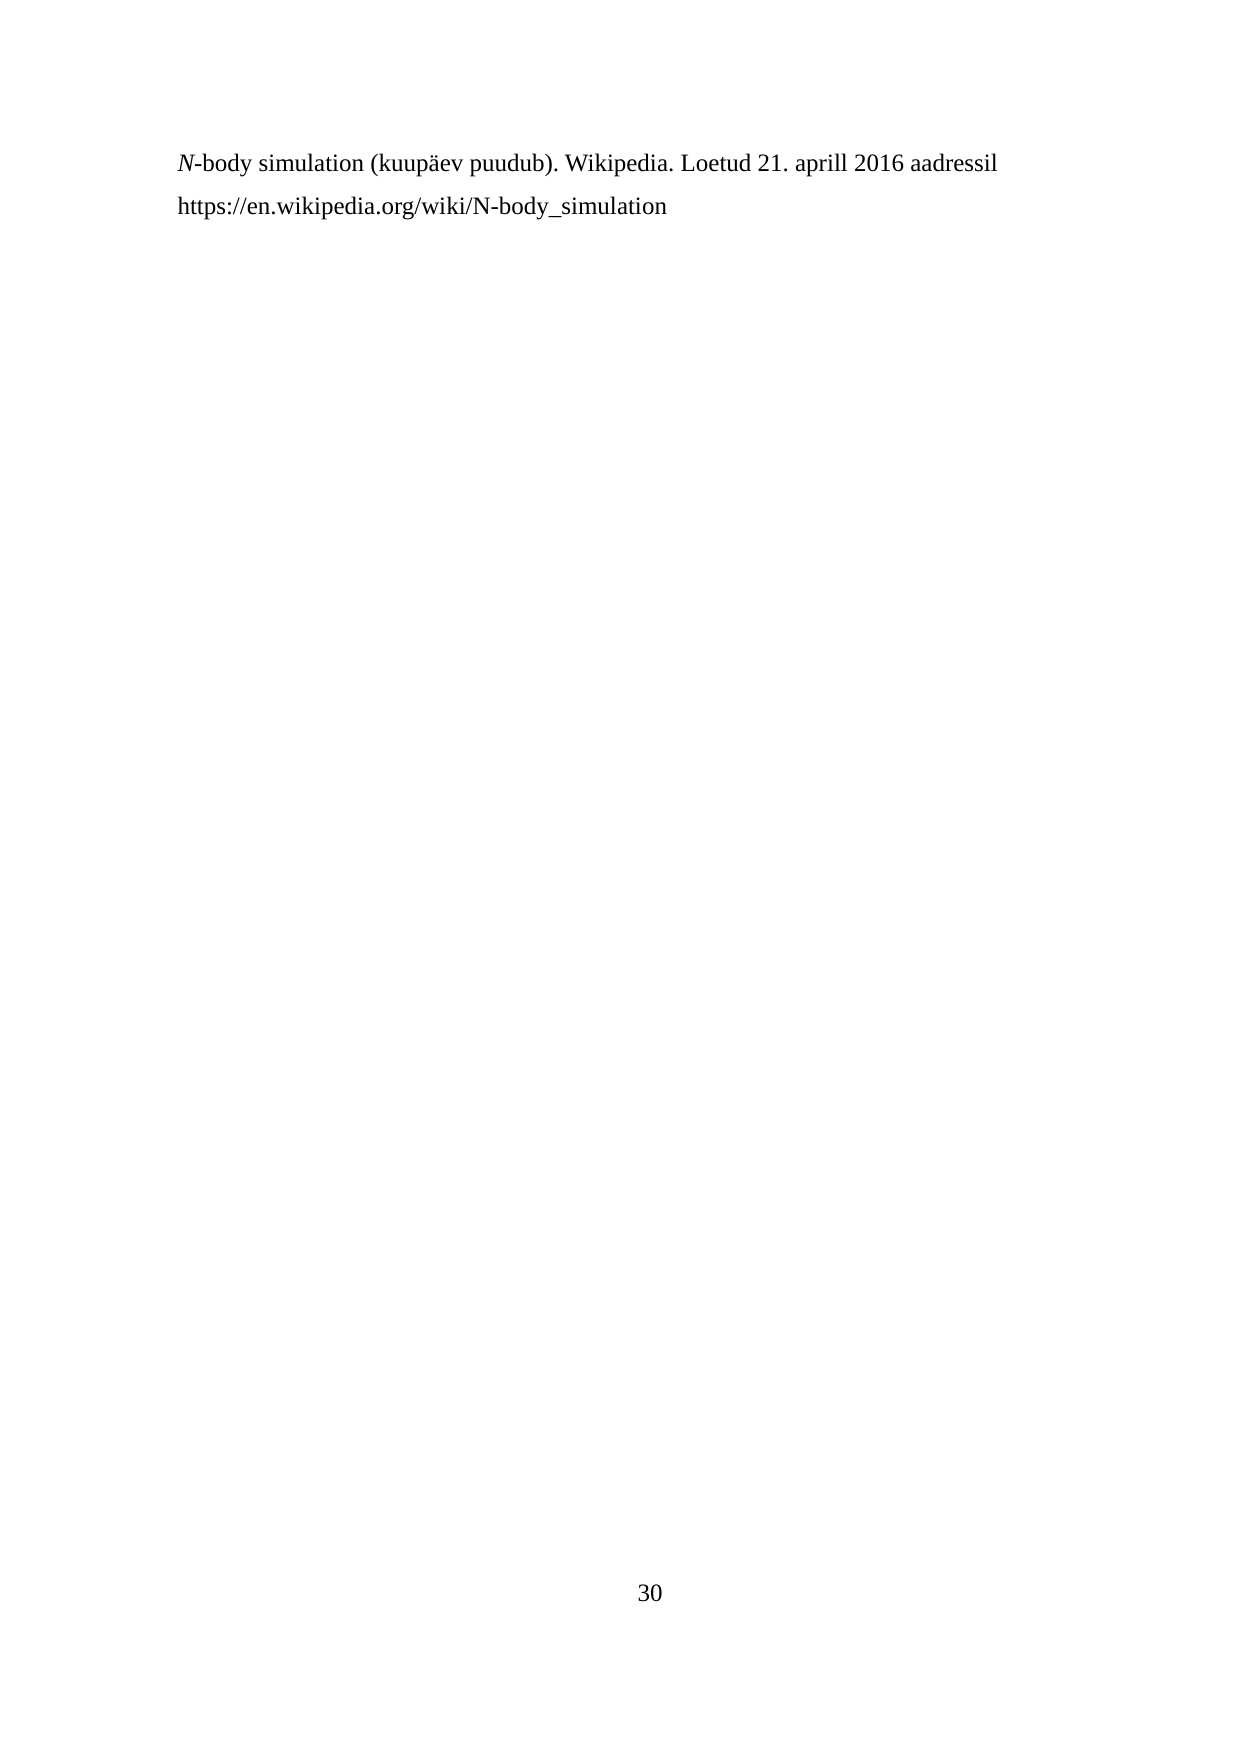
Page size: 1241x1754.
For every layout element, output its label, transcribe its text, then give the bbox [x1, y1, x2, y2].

text N-body simulation (kuupäev puudub). Wikipedia. Loetud 21. aprill 2016 aadressil https://en.wikipedia.org/wiki/N-body_simulation [177, 148, 1122, 219]
